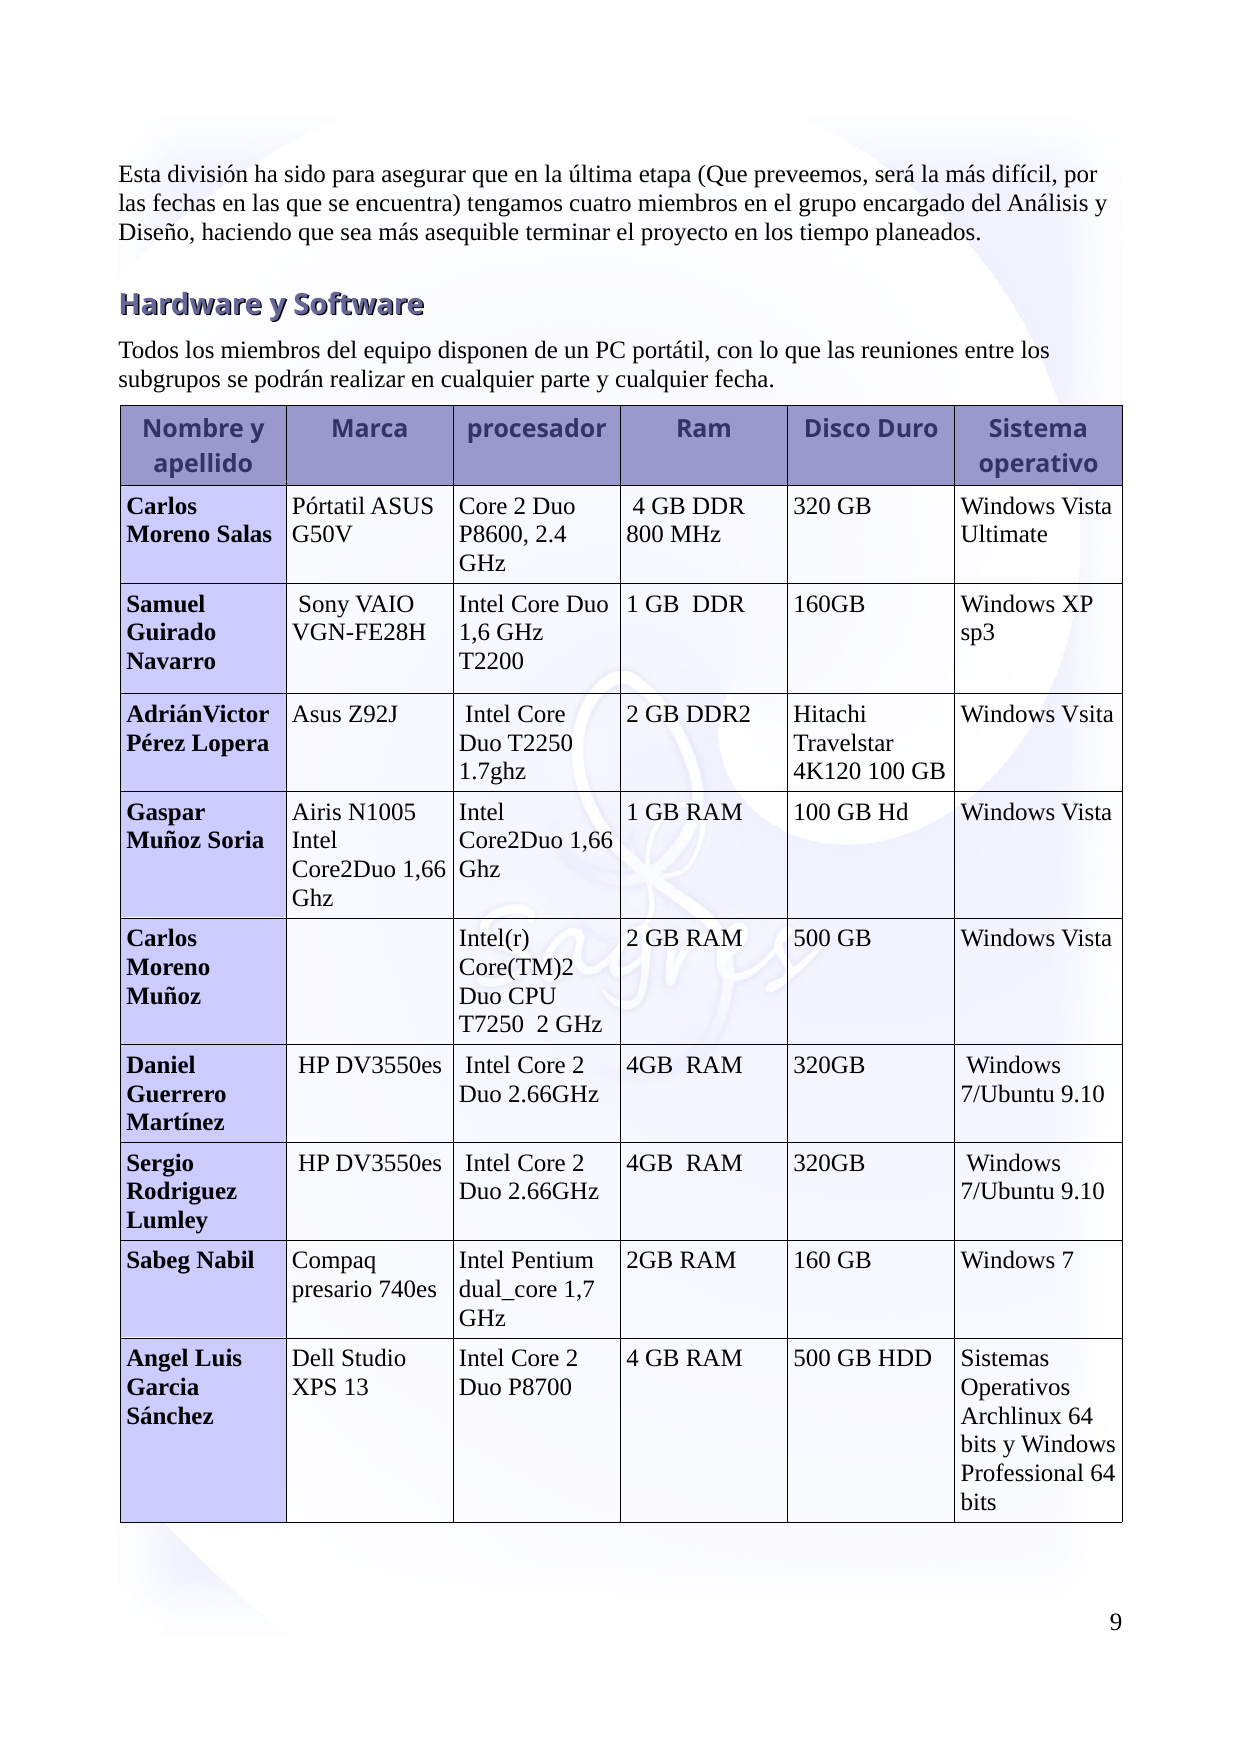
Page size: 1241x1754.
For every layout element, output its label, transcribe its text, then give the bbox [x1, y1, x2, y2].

table_cell Pórtatil ASUS G50V [287, 486, 453, 583]
table_cell Samuel Guirado Navarro [121, 584, 286, 693]
table_cell Dell Studio XPS 13 [287, 1339, 453, 1522]
table_cell Windows Vista [955, 919, 1122, 1044]
table_cell Intel Core Duo 1,6 GHz T2200 [454, 584, 620, 693]
table_header Marca [287, 406, 453, 485]
table_cell Windows Vsita [955, 694, 1122, 791]
table_cell Core 2 Duo P8600, 2.4 GHz [454, 486, 620, 583]
table_cell Airis N1005 Intel Core2Duo 1,66 Ghz [287, 792, 453, 917]
table_cell 1 GB DDR [621, 584, 787, 693]
table_cell Sabeg Nabil [121, 1241, 286, 1337]
table_cell 4GB RAM [621, 1143, 787, 1240]
table_header Ram [621, 406, 787, 485]
table_cell 160 GB [788, 1241, 954, 1337]
table_cell Windows 7/Ubuntu 9.10 [955, 1143, 1122, 1240]
table_cell Sistemas Operativos Archlinux 64 bits y Windows Professional 64 bits [955, 1339, 1122, 1522]
picture [118, 393, 1122, 1636]
table_cell 2 GB RAM [621, 919, 787, 1044]
picture [118, 118, 1122, 159]
table_header Disco Duro [788, 406, 954, 485]
table_cell 2 GB DDR2 [621, 694, 787, 791]
table_cell Windows Vista Ultimate [955, 486, 1122, 583]
text Esta división ha sido para asegurar que en la última etapa (Que preveemos, será la más difícil, por las fechas en las que se encuentra) tengamos cuatro miembros en el grupo encargado del Análisis y Diseño, haciendo que sea más asequible terminar el proyecto en los tiempo planeados. [118, 159, 1122, 246]
table_cell Intel Core 2 Duo P8700 [454, 1339, 620, 1522]
table_cell AdriánVictor Pérez Lopera [121, 694, 286, 791]
table_cell 4GB RAM [621, 1045, 787, 1142]
table_cell Intel Core 2 Duo 2.66GHz [454, 1045, 620, 1142]
table_cell 320 GB [788, 486, 954, 583]
table_cell Windows 7 [955, 1241, 1122, 1337]
table_cell 320GB [788, 1045, 954, 1142]
table_cell 4 GB RAM [621, 1339, 787, 1522]
table_cell HP DV3550es [287, 1143, 453, 1240]
table_cell HP DV3550es [287, 1045, 453, 1142]
table_cell Windows 7/Ubuntu 9.10 [955, 1045, 1122, 1142]
table_cell Intel Core Duo T2250 1.7ghz [454, 694, 620, 791]
table_cell 500 GB [788, 919, 954, 1044]
table_cell Windows XP sp3 [955, 584, 1122, 693]
table_cell 1 GB RAM [621, 792, 787, 917]
table_cell Sergio Rodriguez Lumley [121, 1143, 286, 1240]
table_cell Sony VAIO VGN-FE28H [287, 584, 453, 693]
table_header Sistema operativo [955, 406, 1122, 485]
picture [118, 246, 1122, 283]
table_cell Compaq presario 740es [287, 1241, 453, 1337]
table_cell Intel Core 2 Duo 2.66GHz [454, 1143, 620, 1240]
table_cell Carlos Moreno Salas [121, 486, 286, 583]
table_cell Intel Pentium dual_core 1,7 GHz [454, 1241, 620, 1337]
table_cell Intel(r) Core(TM)2 Duo CPU T7250 2 GHz [454, 919, 620, 1044]
table_cell Hitachi Travelstar 4K120 100 GB [788, 694, 954, 791]
table_cell Windows Vista [955, 792, 1122, 917]
table_cell Intel Core2Duo 1,66 Ghz [454, 792, 620, 917]
table_cell Carlos Moreno Muñoz [121, 919, 286, 1044]
table_cell [287, 919, 453, 1044]
table_cell Asus Z92J [287, 694, 453, 791]
table_cell 500 GB HDD [788, 1339, 954, 1522]
picture [118, 323, 1122, 335]
table_cell Gaspar Muñoz Soria [121, 792, 286, 917]
table_cell 4 GB DDR 800 MHz [621, 486, 787, 583]
table_cell Angel Luis Garcia Sánchez [121, 1339, 286, 1522]
table_cell 320GB [788, 1143, 954, 1240]
table_cell 100 GB Hd [788, 792, 954, 917]
table_header procesador [454, 406, 620, 485]
table_cell 2GB RAM [621, 1241, 787, 1337]
table_cell 160GB [788, 584, 954, 693]
text Todos los miembros del equipo disponen de un PC portátil, con lo que las reuniones entre los subgrupos se podrán realizar en cualquier parte y cualquier fecha. [118, 335, 1122, 393]
table_cell Daniel Guerrero Martínez [121, 1045, 286, 1142]
table_header Nombre y apellido [121, 406, 286, 485]
subtitle Hardware y Software [118, 283, 1122, 323]
